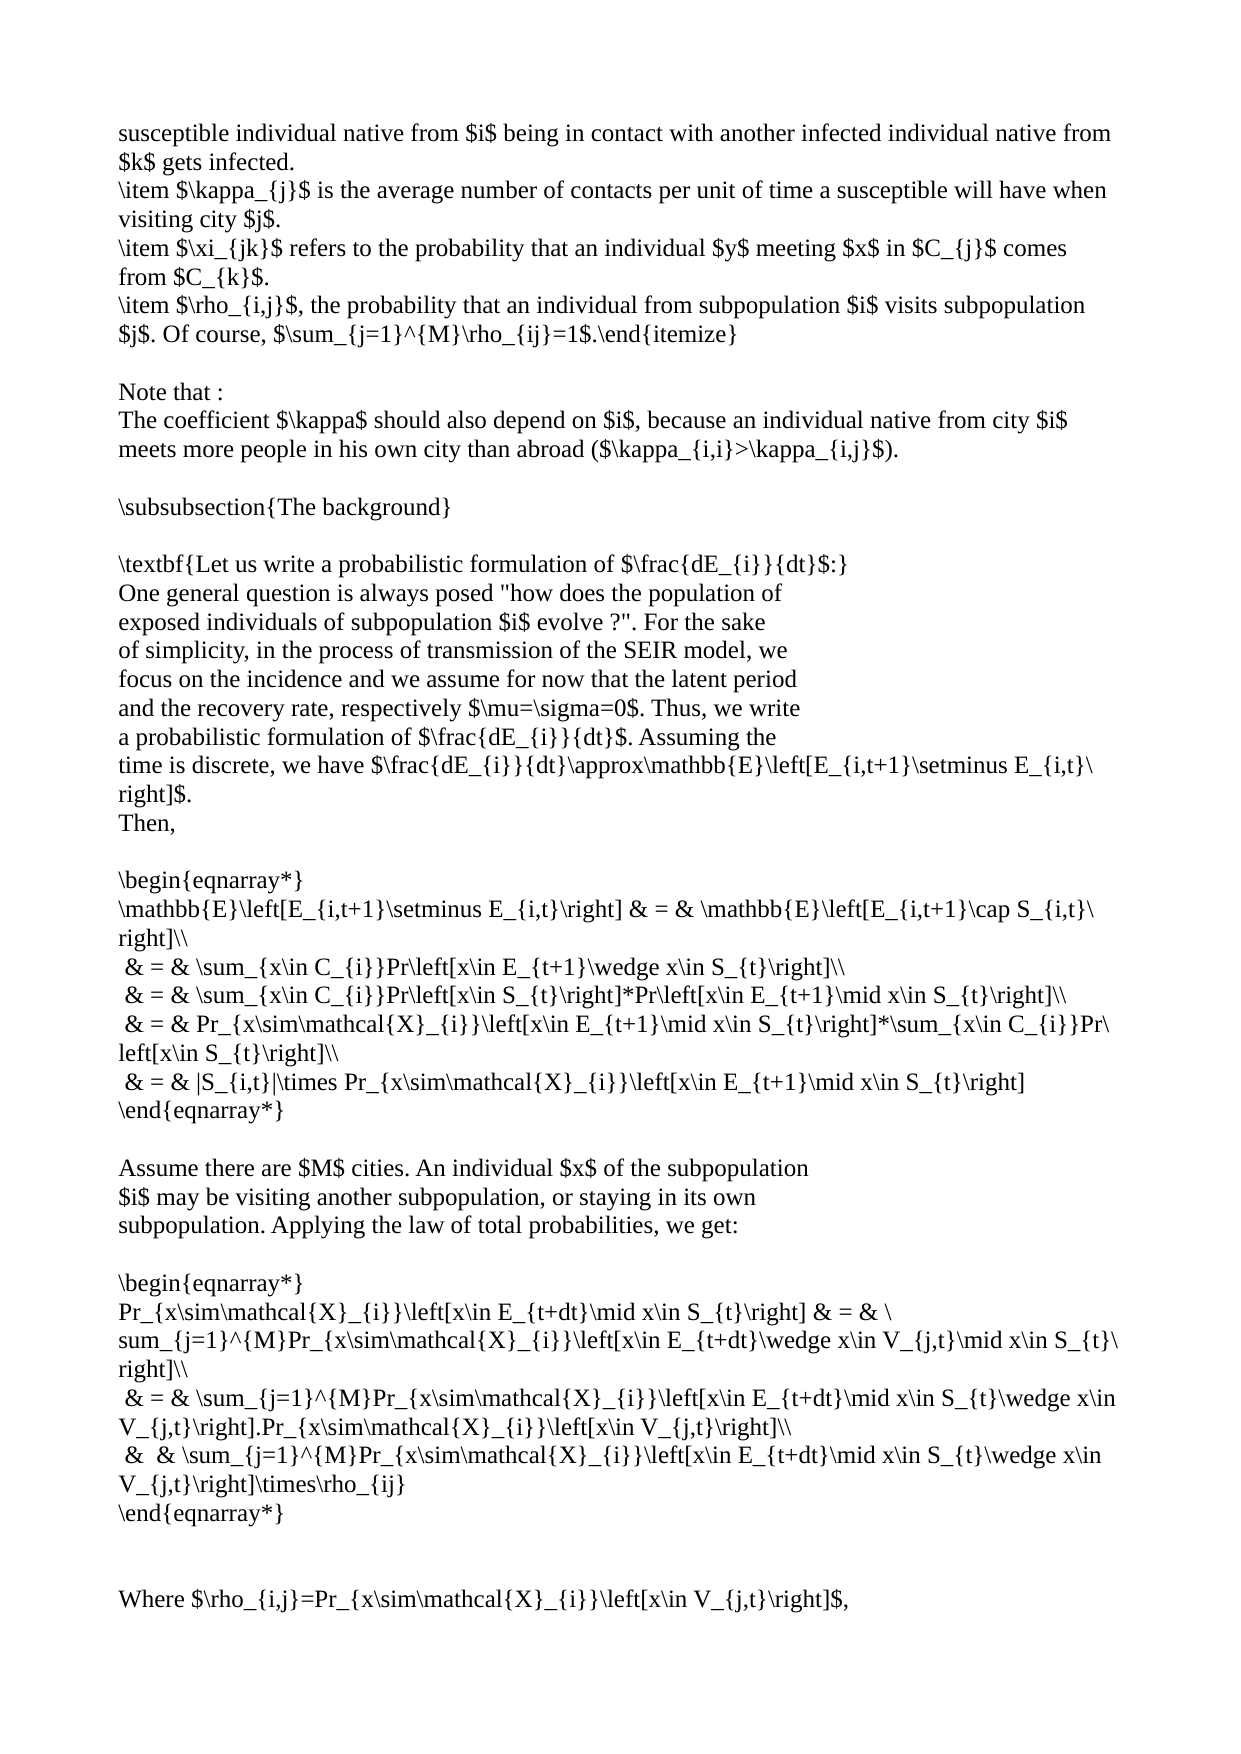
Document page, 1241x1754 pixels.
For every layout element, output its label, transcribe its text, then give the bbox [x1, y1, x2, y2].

text Pr_{x\sim\mathcal{X}_{i}}\left[x\in E_{t+dt}\mid x\in S_{t}\right] & = & \sum_{j=1}^{M}Pr_{x\sim\mathcal{X}_{i}}\left[x\in E_{t+dt}\wedge x\in V_{j,t}\mid x\in S_{t}\right]\\ [118, 1297, 1122, 1383]
text \item $\xi_{jk}$ refers to the probability that an individual $y$ meeting $x$ in $C_{j}$ comes from $C_{k}$. [118, 233, 1122, 291]
text & & \sum_{j=1}^{M}Pr_{x\sim\mathcal{X}_{i}}\left[x\in E_{t+dt}\mid x\in S_{t}\wedge x\in V_{j,t}\right]\times\rho_{ij} [118, 1441, 1122, 1498]
text Then, [118, 808, 1122, 837]
text Where $\rho_{i,j}=Pr_{x\sim\mathcal{X}_{i}}\left[x\in V_{j,t}\right]$, [118, 1584, 1122, 1613]
text \begin{eqnarray*} [118, 1268, 1122, 1297]
text \end{eqnarray*} [118, 1096, 1122, 1124]
text and the recovery rate, respectively $\mu=\sigma=0$. Thus, we write [118, 693, 1122, 722]
text & = & Pr_{x\sim\mathcal{X}_{i}}\left[x\in E_{t+1}\mid x\in S_{t}\right]*\sum_{x\in C_{i}}Pr\left[x\in S_{t}\right]\\ [118, 1009, 1122, 1067]
text & = & \sum_{x\in C_{i}}Pr\left[x\in E_{t+1}\wedge x\in S_{t}\right]\\ [118, 952, 1122, 981]
text time is discrete, we have $\frac{dE_{i}}{dt}\approx\mathbb{E}\left[E_{i,t+1}\setminus E_{i,t}\right]$. [118, 751, 1122, 808]
text exposed individuals of subpopulation $i$ evolve ?". For the sake [118, 607, 1122, 636]
text The coefficient $\kappa$ should also depend on $i$, because an individual native from city $i$ meets more people in his own city than abroad ($\kappa_{i,i}>\kappa_{i,j}$). [118, 406, 1122, 463]
text \item $\kappa_{j}$ is the average number of contacts per unit of time a susceptible will have when visiting city $j$. [118, 176, 1122, 233]
text & = & \sum_{x\in C_{i}}Pr\left[x\in S_{t}\right]*Pr\left[x\in E_{t+1}\mid x\in S_{t}\right]\\ [118, 981, 1122, 1009]
text \end{eqnarray*} [118, 1498, 1122, 1527]
text One general question is always posed "how does the population of [118, 578, 1122, 607]
text Note that : [118, 377, 1122, 406]
text a probabilistic formulation of $\frac{dE_{i}}{dt}$. Assuming the [118, 722, 1122, 751]
text susceptible individual native from $i$ being in contact with another infected individual native from $k$ gets infected. [118, 118, 1122, 176]
text & = & |S_{i,t}|\times Pr_{x\sim\mathcal{X}_{i}}\left[x\in E_{t+1}\mid x\in S_{t}\right] [118, 1067, 1122, 1096]
text & = & \sum_{j=1}^{M}Pr_{x\sim\mathcal{X}_{i}}\left[x\in E_{t+dt}\mid x\in S_{t}\wedge x\in V_{j,t}\right].Pr_{x\sim\mathcal{X}_{i}}\left[x\in V_{j,t}\right]\\ [118, 1383, 1122, 1441]
text Assume there are $M$ cities. An individual $x$ of the subpopulation [118, 1153, 1122, 1182]
text \begin{eqnarray*} [118, 866, 1122, 894]
text of simplicity, in the process of transmission of the SEIR model, we [118, 636, 1122, 664]
text \textbf{Let us write a probabilistic formulation of $\frac{dE_{i}}{dt}$:} [118, 549, 1122, 578]
text \item $\rho_{i,j}$, the probability that an individual from subpopulation $i$ visits subpopulation $j$. Of course, $\sum_{j=1}^{M}\rho_{ij}=1$.\end{itemize} [118, 291, 1122, 348]
text subpopulation. Applying the law of total probabilities, we get: [118, 1211, 1122, 1239]
text \subsubsection{The background} [118, 492, 1122, 521]
text \mathbb{E}\left[E_{i,t+1}\setminus E_{i,t}\right] & = & \mathbb{E}\left[E_{i,t+1}\cap S_{i,t}\right]\\ [118, 894, 1122, 952]
text $i$ may be visiting another subpopulation, or staying in its own [118, 1182, 1122, 1211]
text focus on the incidence and we assume for now that the latent period [118, 664, 1122, 693]
